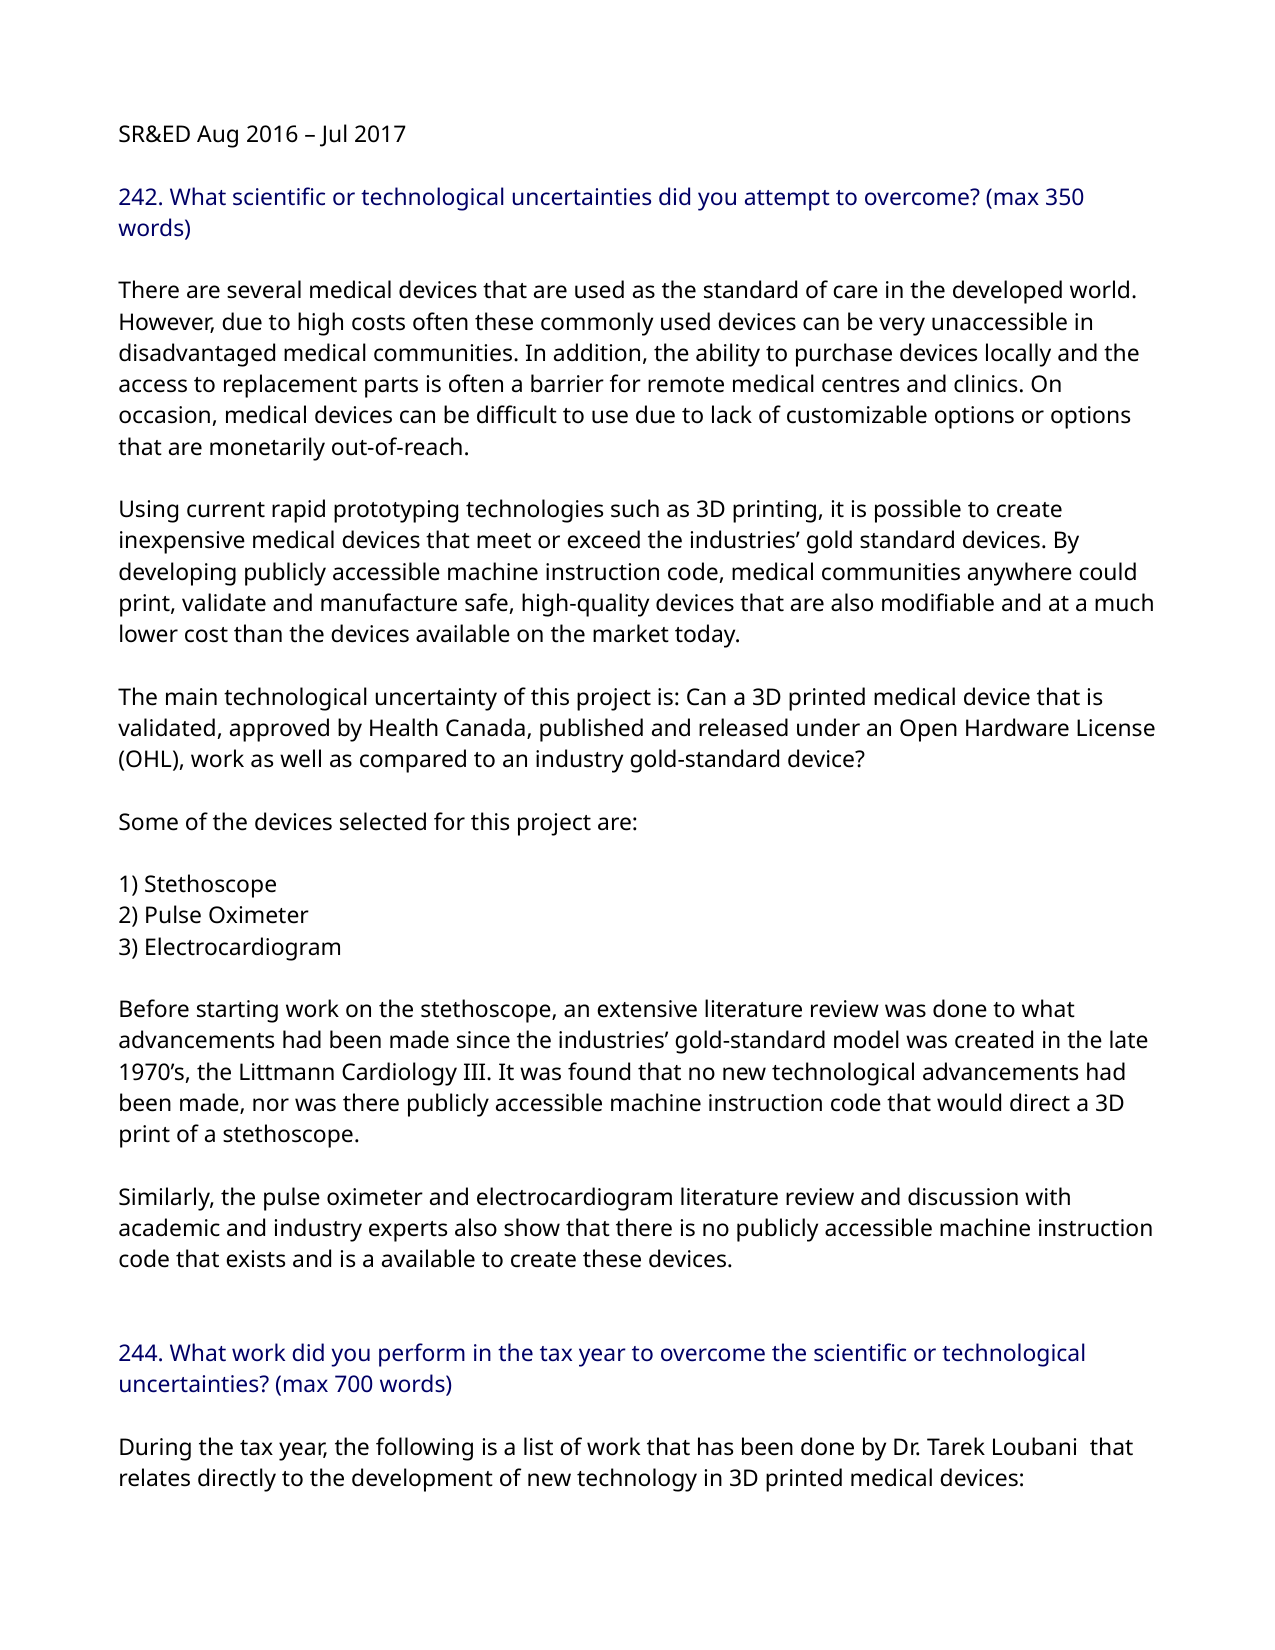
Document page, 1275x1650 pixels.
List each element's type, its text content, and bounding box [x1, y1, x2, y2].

text 242. What scientific or technological uncertainties did you attempt to overcome? (max 350 words) [118, 181, 1157, 243]
text There are several medical devices that are used as the standard of care in the developed world. However, due to high costs often these commonly used devices can be very unaccessible in disadvantaged medical communities. In addition, the ability to purchase devices locally and the access to replacement parts is often a barrier for remote medical centres and clinics. On occasion, medical devices can be difficult to use due to lack of customizable options or options that are monetarily out-of-reach. [118, 274, 1157, 462]
text 3) Electrocardiogram [118, 931, 1157, 962]
text The main technological uncertainty of this project is: Can a 3D printed medical device that is validated, approved by Health Canada, published and released under an Open Hardware License (OHL), work as well as compared to an industry gold-standard device? [118, 681, 1157, 774]
text 2) Pulse Oximeter [118, 899, 1157, 931]
text SR&ED Aug 2016 – Jul 2017 [118, 118, 1157, 149]
text Before starting work on the stethoscope, an extensive literature review was done to what advancements had been made since the industries’ gold-standard model was created in the late 1970’s, the Littmann Cardiology III. It was found that no new technological advancements had been made, nor was there publicly accessible machine instruction code that would direct a 3D print of a stethoscope. [118, 993, 1157, 1149]
text 244. What work did you perform in the tax year to overcome the scientific or technological uncertainties? (max 700 words) [118, 1337, 1157, 1399]
text During the tax year, the following is a list of work that has been done by Dr. Tarek Loubani that relates directly to the development of new technology in 3D printed medical devices: [118, 1431, 1157, 1493]
text Using current rapid prototyping technologies such as 3D printing, it is possible to create inexpensive medical devices that meet or exceed the industries’ gold standard devices. By developing publicly accessible machine instruction code, medical communities anywhere could print, validate and manufacture safe, high-quality devices that are also modifiable and at a much lower cost than the devices available on the market today. [118, 493, 1157, 649]
text 1) Stethoscope [118, 868, 1157, 899]
text Some of the devices selected for this project are: [118, 806, 1157, 837]
text Similarly, the pulse oximeter and electrocardiogram literature review and discussion with academic and industry experts also show that there is no publicly accessible machine instruction code that exists and is a available to create these devices. [118, 1181, 1157, 1274]
